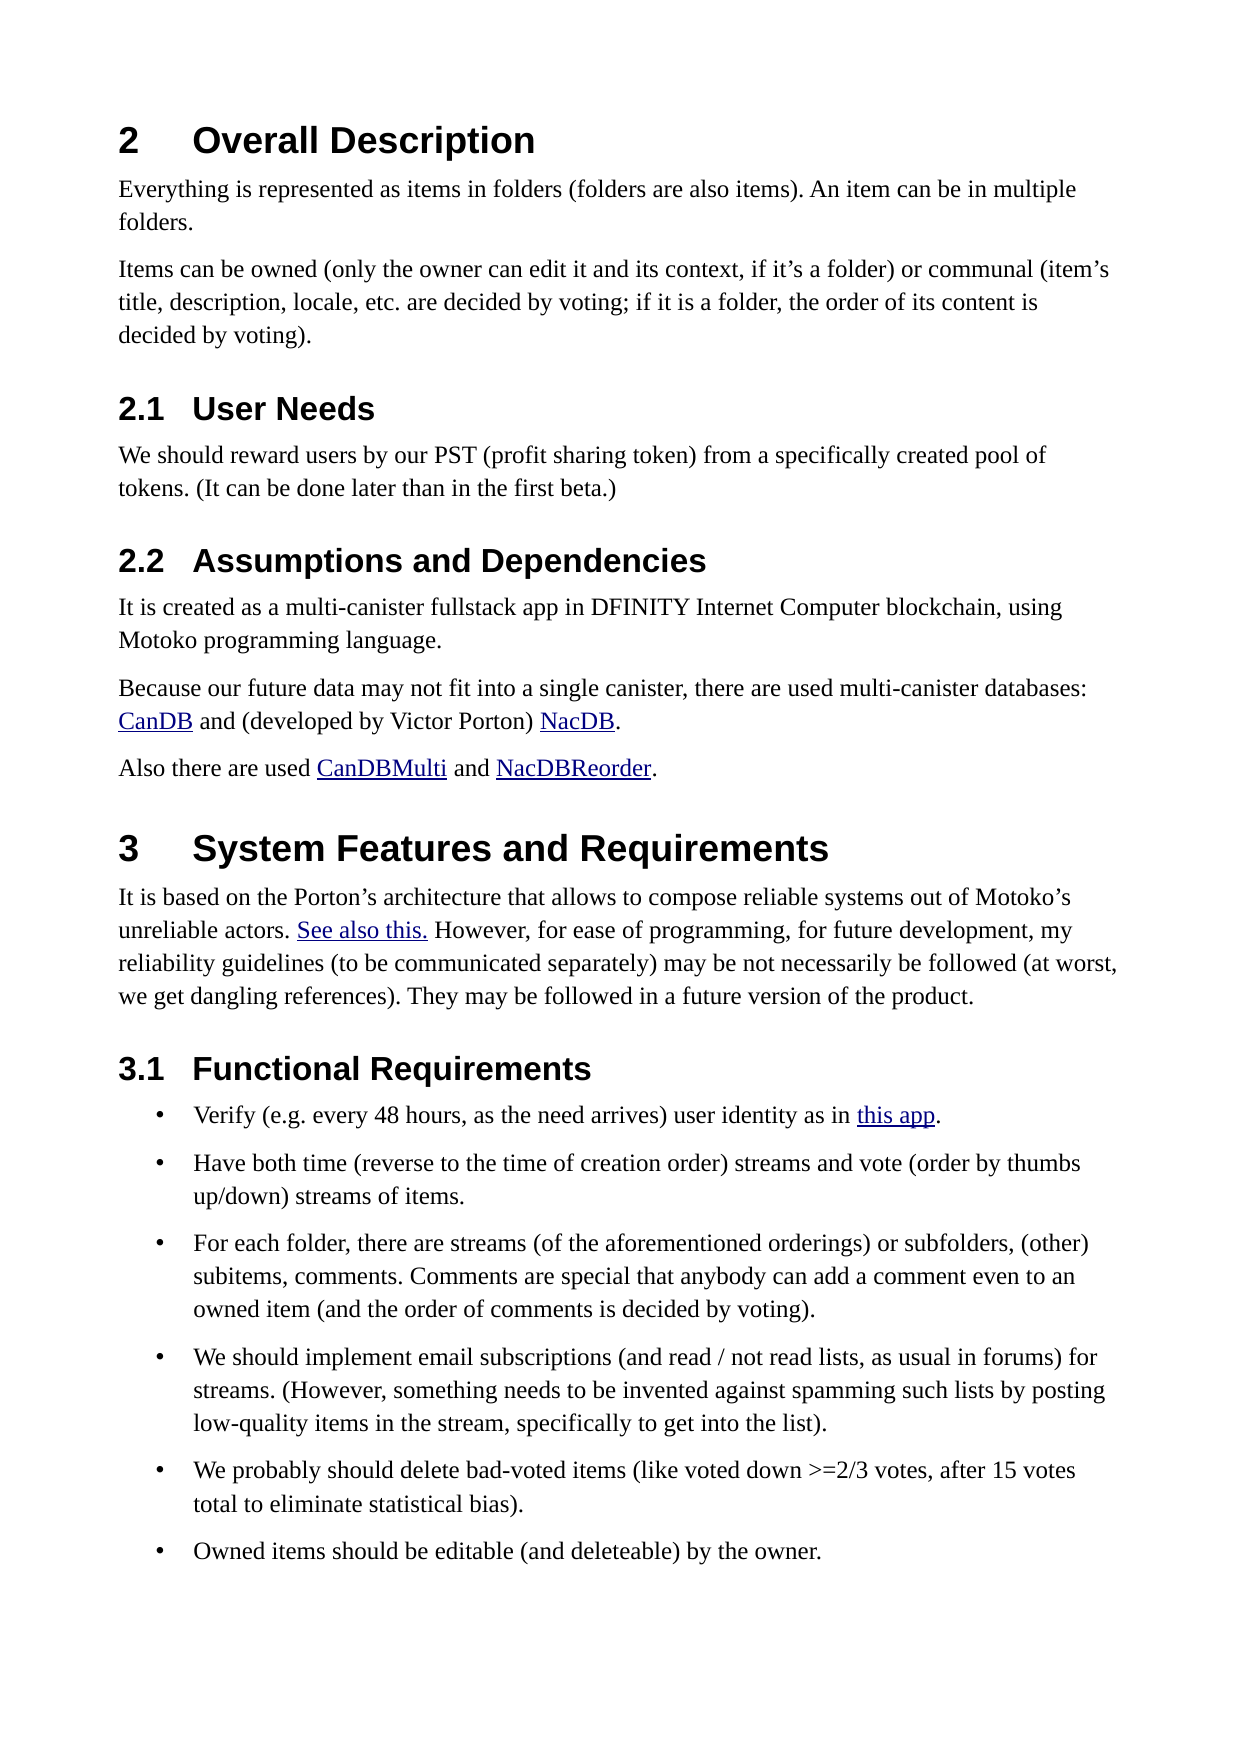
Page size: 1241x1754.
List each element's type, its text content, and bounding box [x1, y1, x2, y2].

subtitle User Needs [118, 389, 1122, 427]
list Have both time (reverse to the time of creation order) streams and vote (order by thumbs up/down) streams of items. [156, 1148, 1122, 1209]
text Items can be owned (only the owner can edit it and its context, if it’s a folder) or communal (item’s title, description, locale, etc. are decided by voting; if it is a folder, the order of its content is decided by voting). [118, 254, 1122, 349]
subtitle System Features and Requirements [118, 826, 1122, 869]
subtitle Functional Requirements [118, 1049, 1122, 1088]
text It is created as a multi-canister fullstack app in DFINITY Internet Computer blockchain, using Motoko programming language. [118, 592, 1122, 654]
list For each folder, there are streams (of the aforementioned orderings) or subfolders, (other) subitems, comments. Comments are special that anybody can add a comment even to an owned item (and the order of comments is decided by voting). [156, 1228, 1122, 1323]
list Verify (e.g. every 48 hours, as the need arrives) user identity as in this app. [156, 1100, 1122, 1129]
text We should reward users by our PST (profit sharing token) from a specifically created pool of tokens. (It can be done later than in the first beta.) [118, 440, 1122, 502]
subtitle Overall Description [118, 118, 1122, 161]
text Also there are used CanDBMulti and NacDBReorder. [118, 753, 1122, 782]
text It is based on the Porton’s architecture that allows to compose reliable systems out of Motoko’s unreliable actors. See also this. However, for ease of programming, for future development, my reliability guidelines (to be communicated separately) may be not necessarily be followed (at worst, we get dangling references). They may be followed in a future version of the product. [118, 882, 1122, 1009]
text Everything is represented as items in folders (folders are also items). An item can be in multiple folders. [118, 174, 1122, 236]
list Owned items should be editable (and deleteable) by the owner. [156, 1536, 1122, 1565]
subtitle Assumptions and Dependencies [118, 541, 1122, 580]
list We probably should delete bad-voted items (like voted down >=2/3 votes, after 15 votes total to eliminate statistical bias). [156, 1456, 1122, 1517]
list We should implement email subscriptions (and read / not read lists, as usual in forums) for streams. (However, something needs to be invented against spamming such lists by posting low-quality items in the stream, specifically to get into the list). [156, 1342, 1122, 1437]
text Because our future data may not fit into a single canister, there are used multi-canister databases: CanDB and (developed by Victor Porton) NacDB. [118, 673, 1122, 734]
